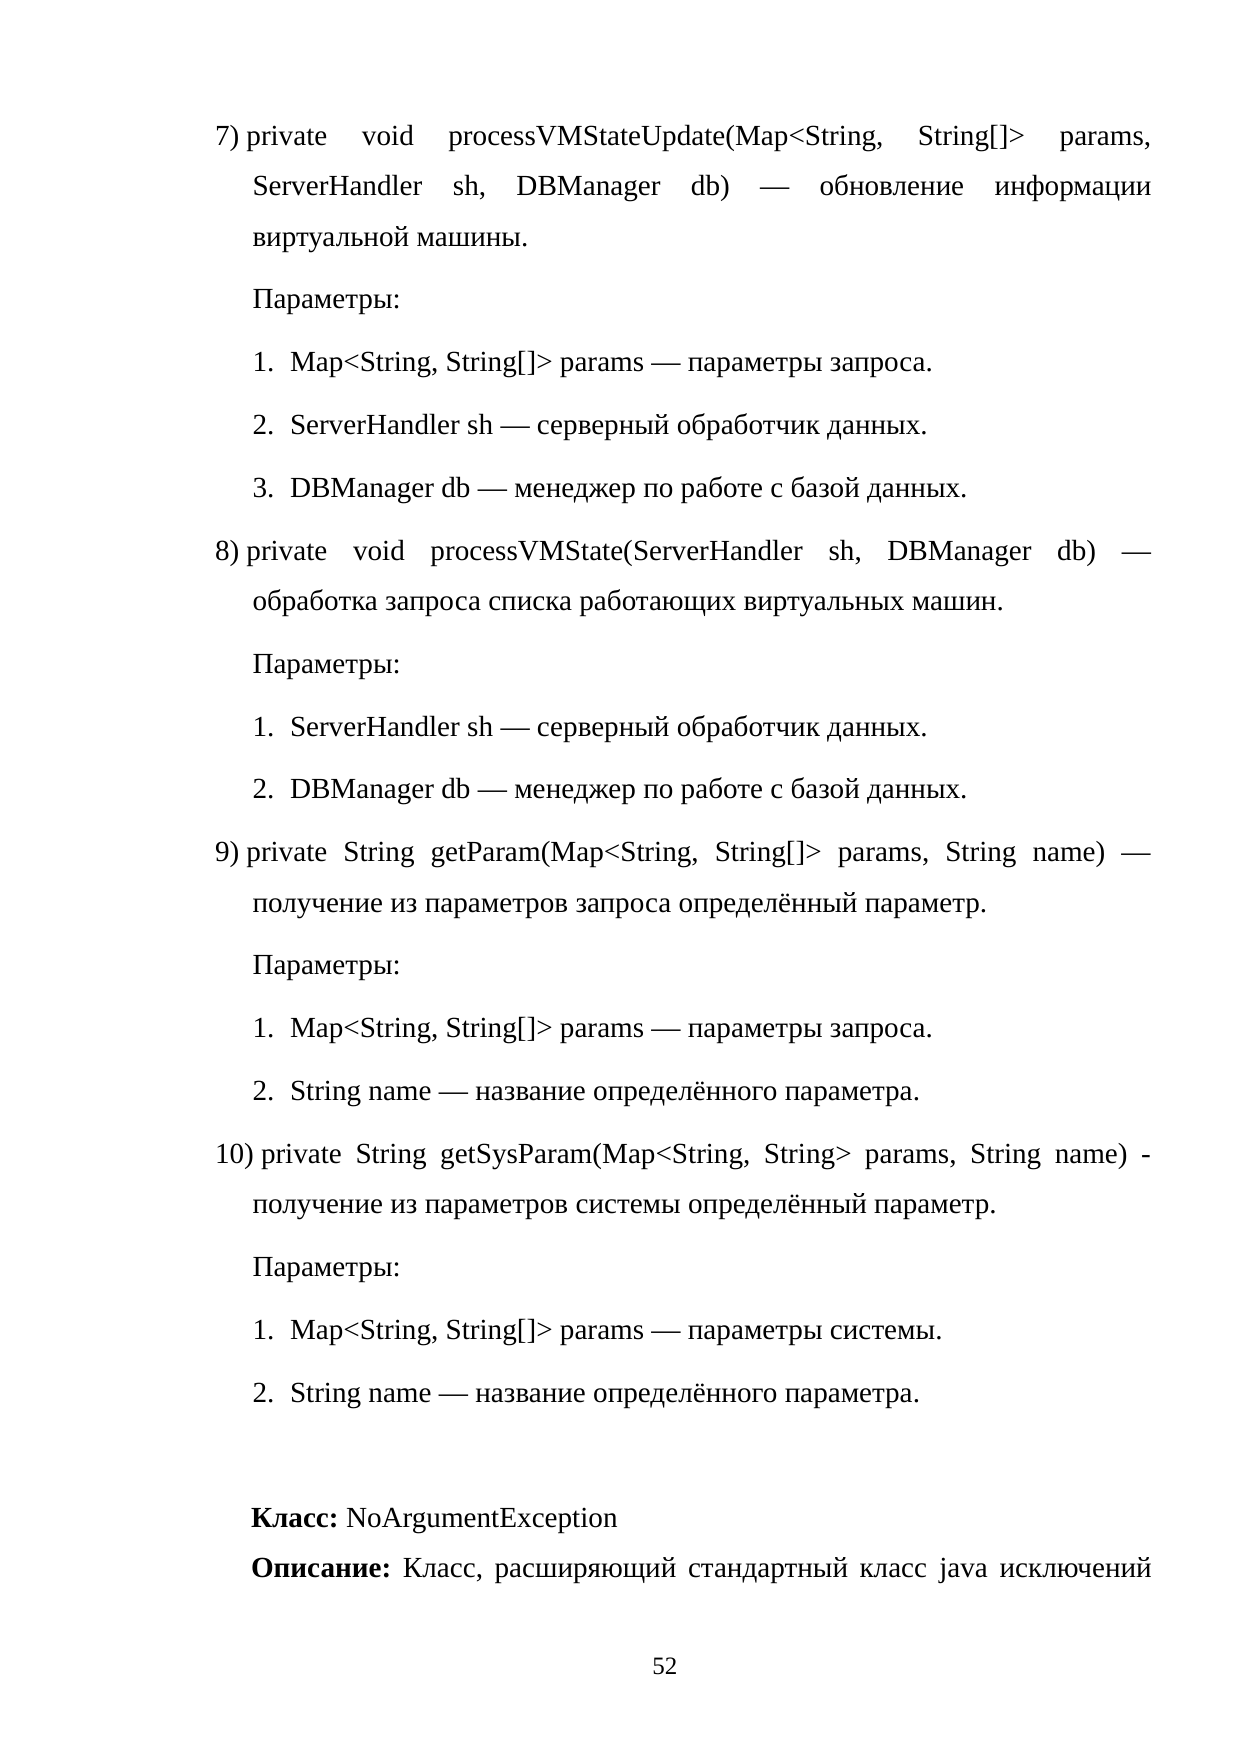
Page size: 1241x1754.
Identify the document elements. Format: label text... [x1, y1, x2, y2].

list ServerHandler sh — серверный обработчик данных. [252, 407, 1152, 441]
list String name — название определённого параметра. [252, 1073, 1152, 1107]
list String name — название определённого параметра. [252, 1375, 1152, 1408]
list Параметры: [215, 646, 1152, 679]
list private void processVMState(ServerHandler sh, DBManager db) — обработка запроса списка работающих виртуальных машин. [215, 533, 1152, 617]
list private void processVMStateUpdate(Map<String, String[]> params, ServerHandler sh, DBManager db) — обновление информации виртуальной машины. [215, 118, 1152, 252]
list Параметры: [215, 282, 1152, 315]
list private String getParam(Map<String, String[]> params, String name) — получение из параметров запроса определённый параметр. [215, 834, 1152, 918]
list private String getSysParam(Map<String, String> params, String name) - получение из параметров системы определённый параметр. [215, 1136, 1152, 1220]
list Map<String, String[]> params — параметры запроса. [252, 344, 1152, 378]
text Класс: NoArgumentException [177, 1500, 1152, 1534]
list Map<String, String[]> params — параметры системы. [252, 1312, 1152, 1345]
text Описание: Класс, расширяющий стандартный класс java исключений [177, 1551, 1152, 1584]
list Параметры: [215, 947, 1152, 981]
list ServerHandler sh — серверный обработчик данных. [252, 709, 1152, 742]
list DBManager db — менеджер по работе с базой данных. [252, 470, 1152, 503]
list DBManager db — менеджер по работе с базой данных. [252, 772, 1152, 805]
list Параметры: [215, 1249, 1152, 1283]
list Map<String, String[]> params — параметры запроса. [252, 1010, 1152, 1044]
